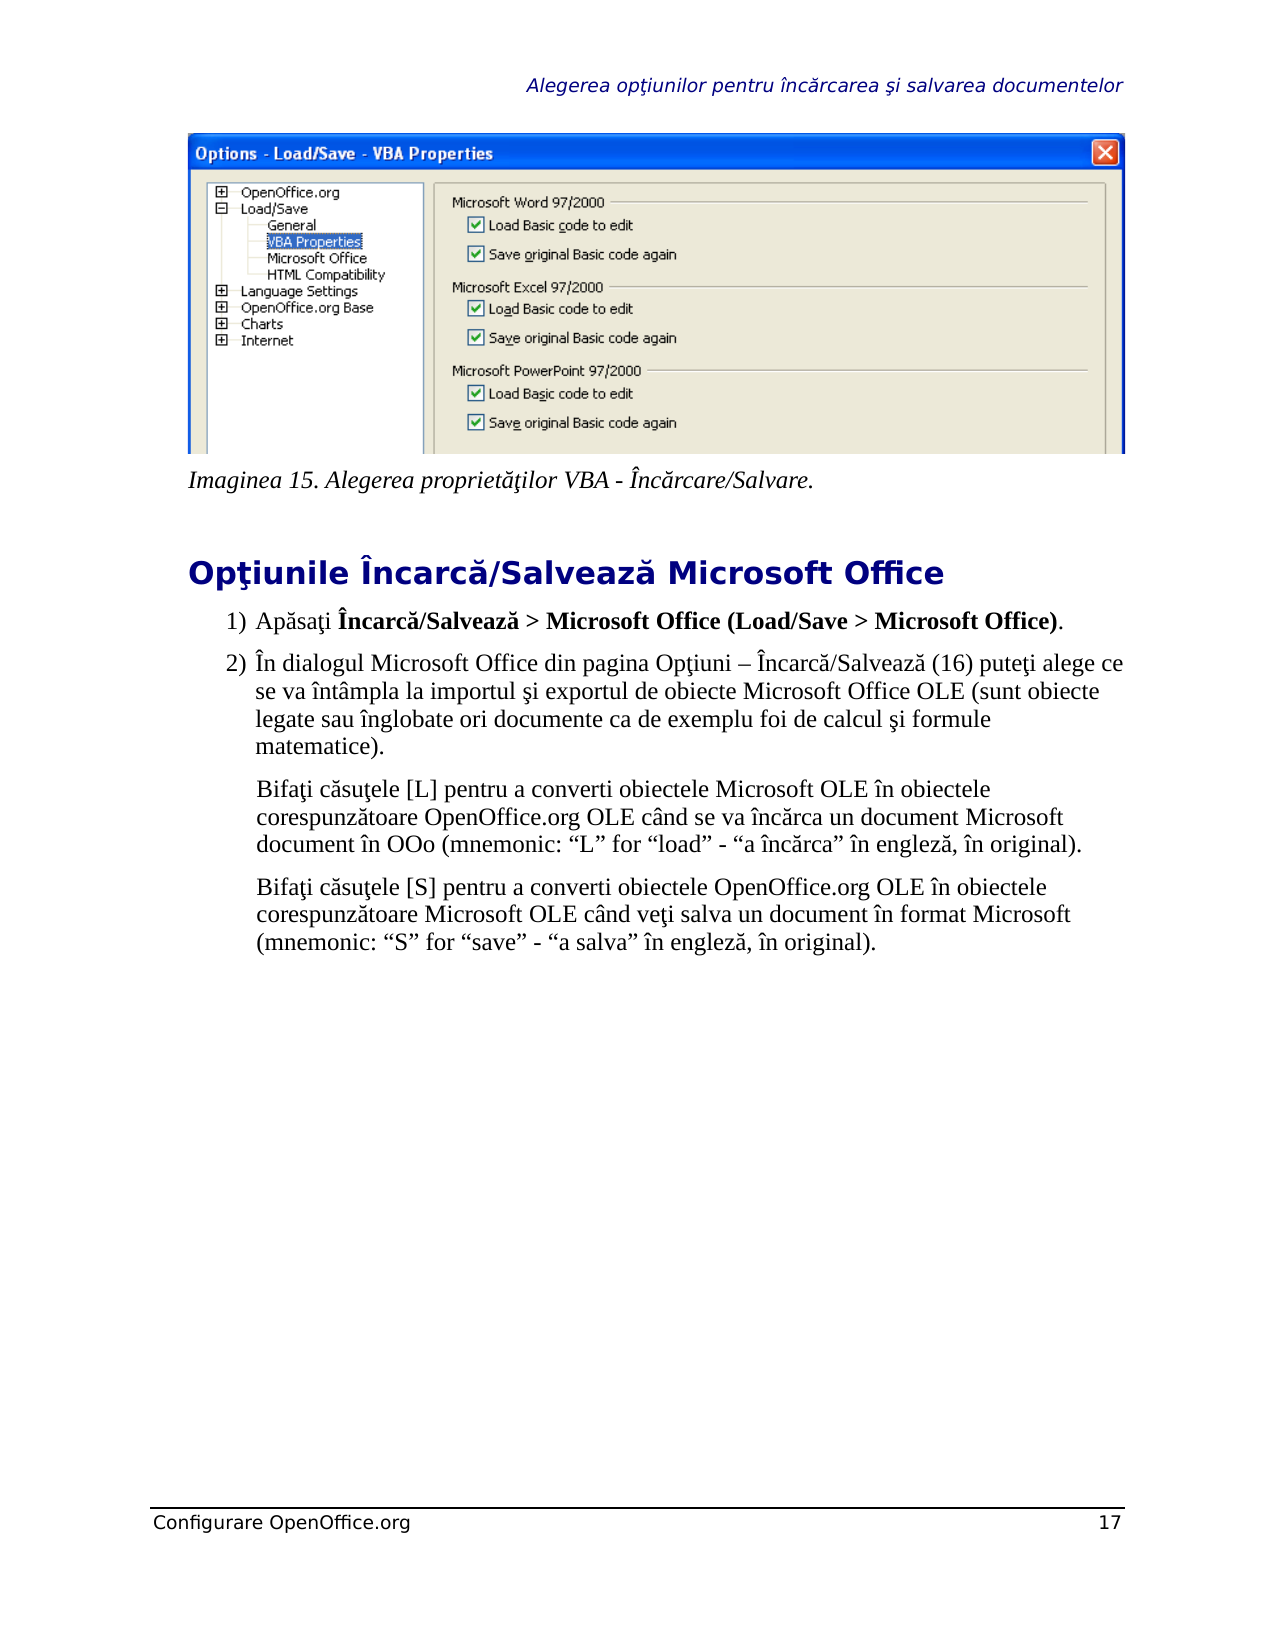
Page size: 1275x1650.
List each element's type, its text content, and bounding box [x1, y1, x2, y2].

list Apăsaţi Încarcă/Salvează > Microsoft Office (Load/Save > Microsoft Office). [226, 607, 1125, 634]
text Bifaţi căsuţele [L] pentru a converti obiectele Microsoft OLE în obiectele corespunzătoare OpenOffice.org OLE când se va încărca un document Microsoft document în OOo (mnemonic: “L” for “load” - “a încărca” în engleză, în original). [256, 775, 1125, 858]
text Imaginea 15. Alegerea proprietăţilor VBA - Încărcare/Salvare. [188, 467, 1125, 494]
list În dialogul Microsoft Office din pagina Opţiuni – Încarcă/Salvează (Imaginea 16) puteţi alege ce se va întâmpla la importul şi exportul de obiecte Microsoft Office OLE (sunt obiecte legate sau înglobate ori documente ca de exemplu foi de calcul şi formule matematice). [226, 649, 1125, 760]
subtitle Opţiunile Încarcă/Salvează Microsoft Office [188, 556, 1125, 592]
text Bifaţi căsuţele [S] pentru a converti obiectele OpenOffice.org OLE în obiectele corespunzătoare Microsoft OLE când veţi salva un document în format Microsoft (mnemonic: “S” for “save” - “a salva” în engleză, în original). [256, 873, 1125, 956]
picture [187, 133, 1125, 454]
